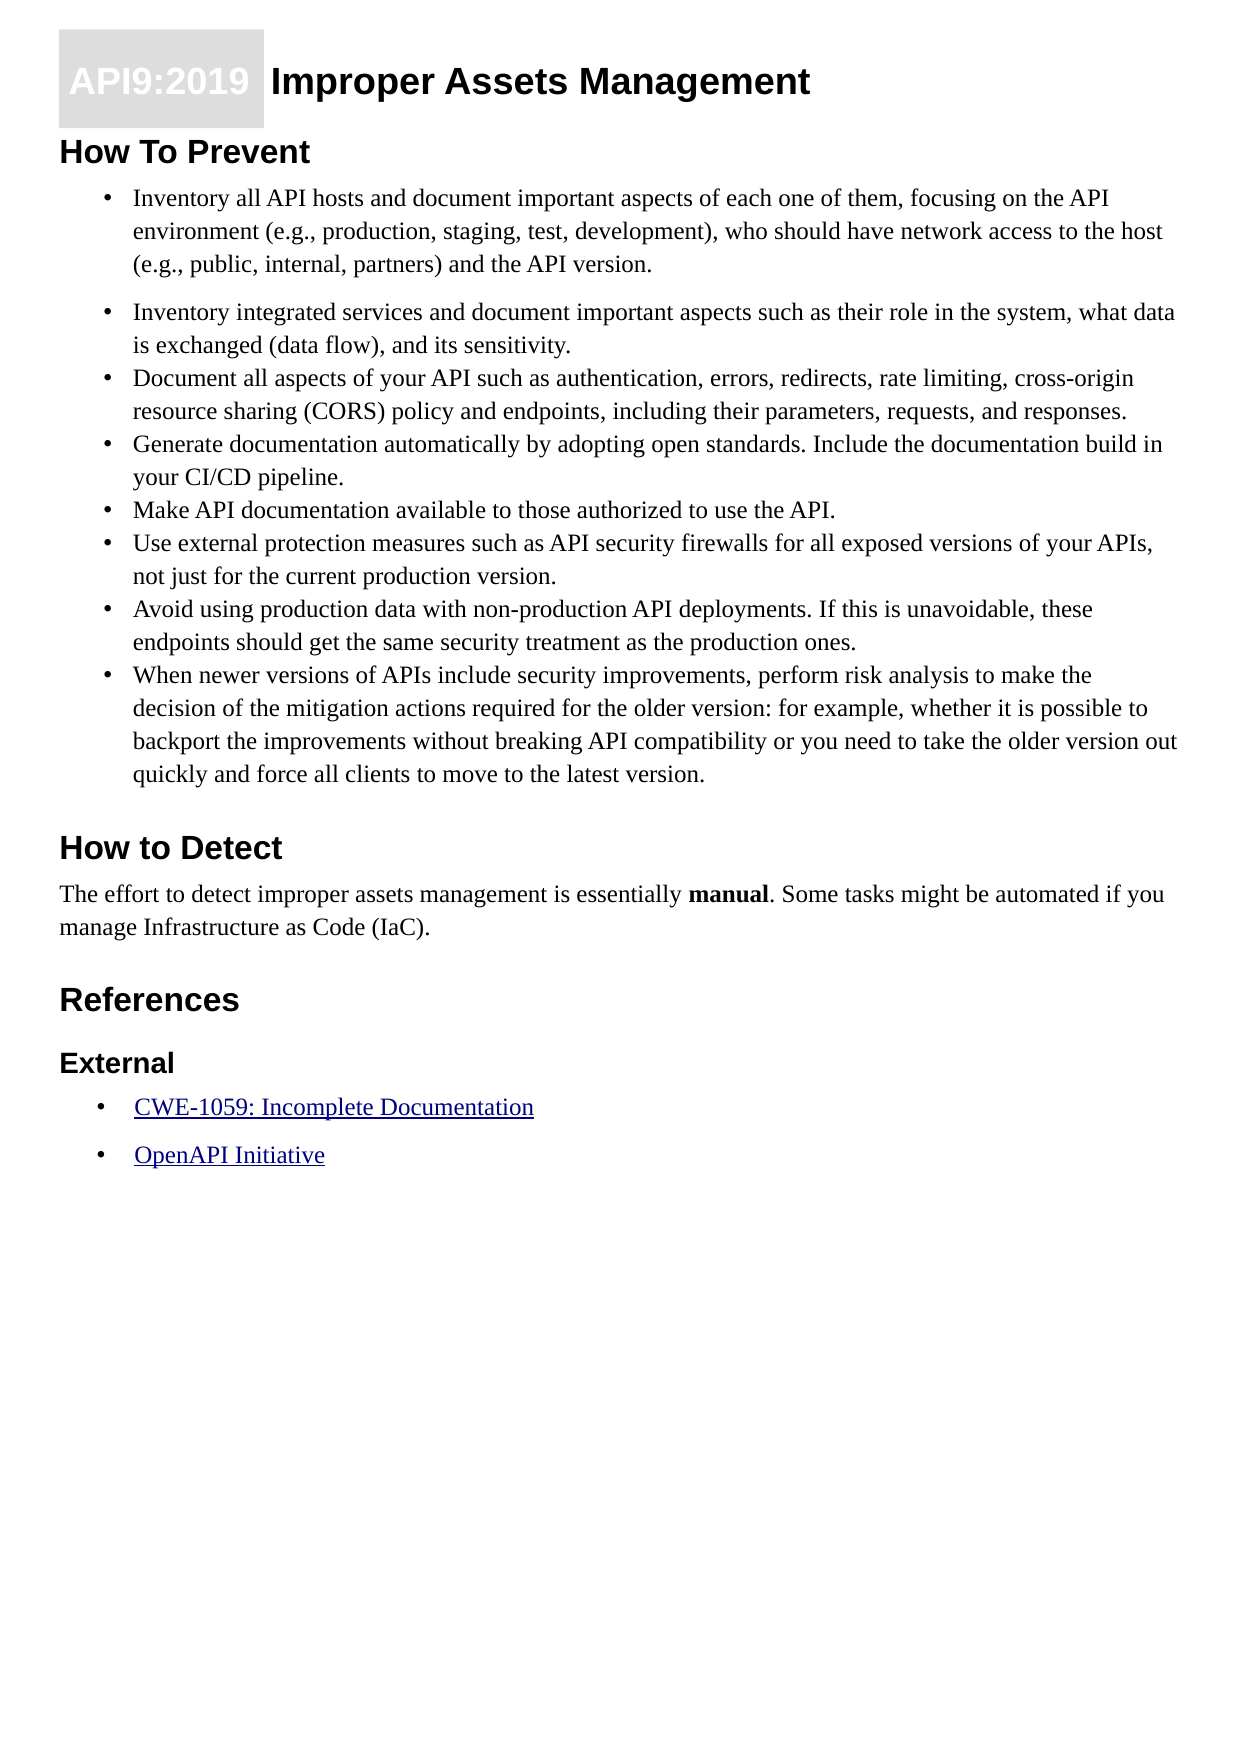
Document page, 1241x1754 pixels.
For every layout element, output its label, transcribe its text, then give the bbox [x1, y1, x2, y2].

list Inventory all API hosts and document important aspects of each one of them, focusing on the API environment (e.g., production, staging, test, development), who should have network access to the host (e.g., public, internal, partners) and the API version. [103, 183, 1181, 278]
subtitle How To Prevent [59, 132, 1181, 171]
subtitle External [59, 1046, 1181, 1080]
subtitle References [59, 980, 1181, 1019]
list Document all aspects of your API such as authentication, errors, redirects, rate limiting, cross-origin resource sharing (CORS) policy and endpoints, including their parameters, requests, and responses. [103, 363, 1181, 425]
list OpenAPI Initiative [97, 1140, 1181, 1169]
text The effort to detect improper assets management is essentially manual. Some tasks might be automated if you manage Infrastructure as Code (IaC). [59, 879, 1181, 941]
subtitle How to Detect [59, 828, 1181, 866]
list Inventory integrated services and document important aspects such as their role in the system, what data is exchanged (data flow), and its sensitivity. [103, 297, 1181, 359]
list Generate documentation automatically by adopting open standards. Include the documentation build in your CI/CD pipeline. [103, 429, 1181, 491]
list Make API documentation available to those authorized to use the API. [103, 495, 1181, 524]
list Use external protection measures such as API security firewalls for all exposed versions of your APIs, not just for the current production version. [103, 528, 1181, 590]
list Avoid using production data with non-production API deployments. If this is unavoidable, these endpoints should get the same security treatment as the production ones. [103, 594, 1181, 656]
list CWE-1059: Incomplete Documentation [97, 1092, 1181, 1121]
list When newer versions of APIs include security improvements, perform risk analysis to make the decision of the mitigation actions required for the older version: for example, whether it is possible to backport the improvements without breaking API compatibility or you need to take the older version out quickly and force all clients to move to the latest version. [103, 660, 1181, 788]
